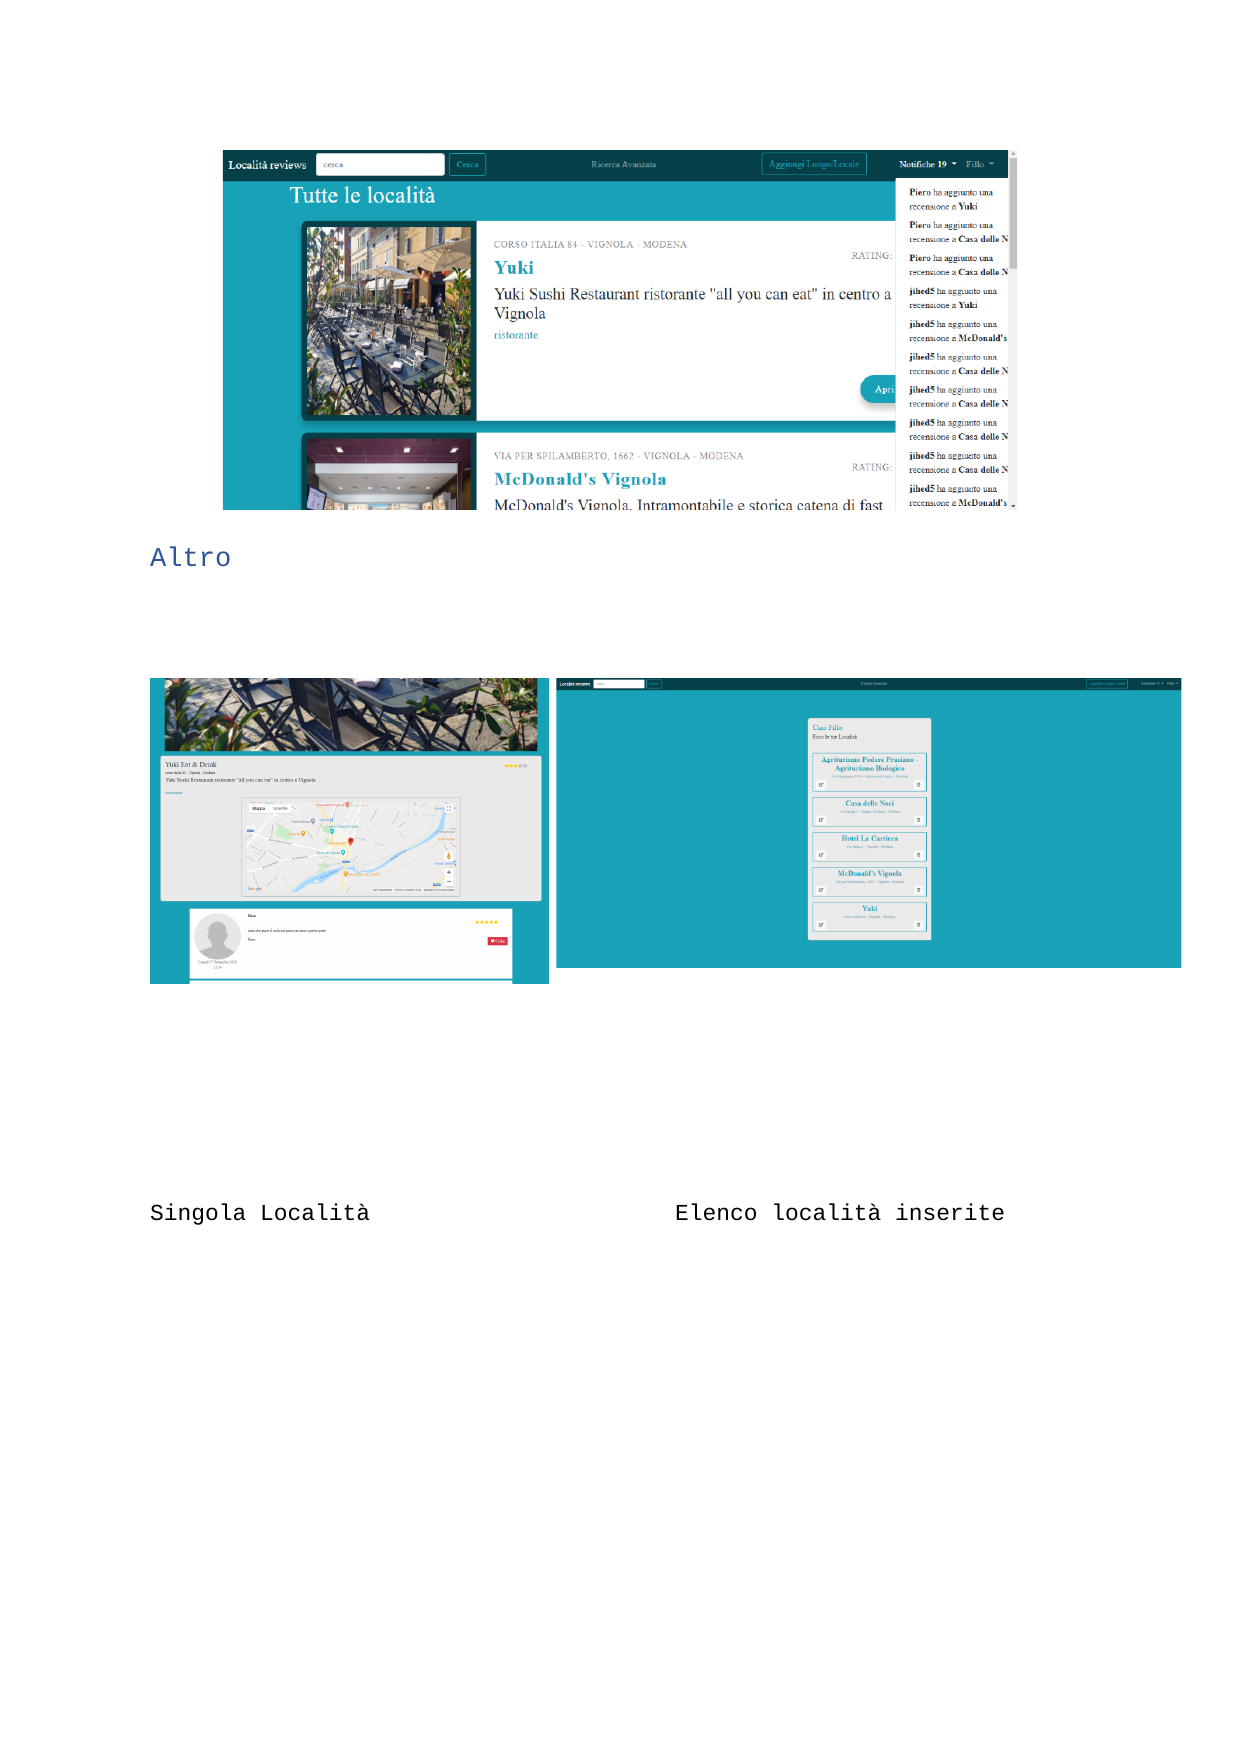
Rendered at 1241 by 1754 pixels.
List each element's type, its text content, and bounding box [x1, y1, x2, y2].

picture [150, 678, 550, 984]
text Singola Località Elenco località inserite [150, 1201, 1090, 1227]
text Altro [150, 543, 1090, 574]
picture [222, 150, 1018, 510]
picture [556, 678, 1182, 968]
